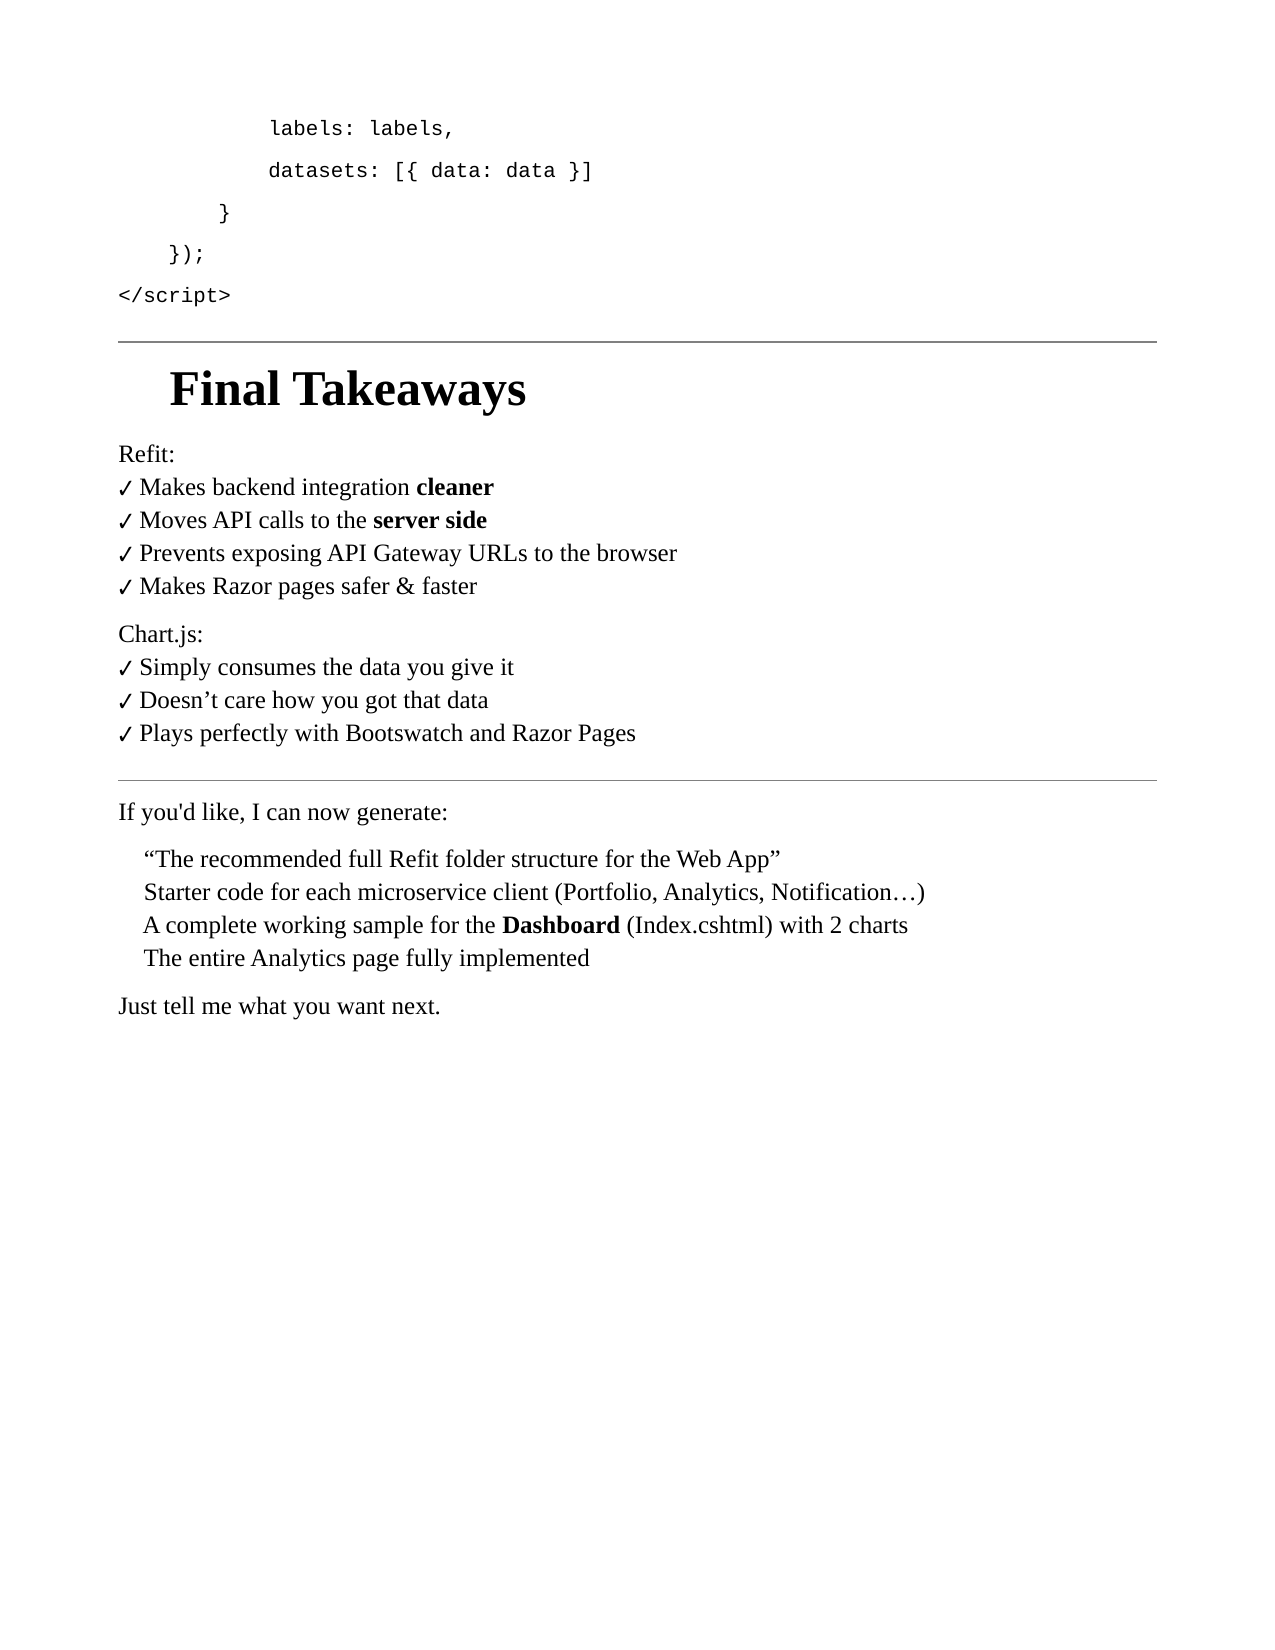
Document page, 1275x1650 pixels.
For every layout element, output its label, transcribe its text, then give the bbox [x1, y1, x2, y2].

text Chart.js: ✔ Simply consumes the data you give it ✔ Doesn’t care how you got that data ✔ Plays perfectly with Bootswatch and Razor Pages [118, 619, 1157, 747]
text 💡 “The recommended full Refit folder structure for the Web App” 💡 Starter code for each microservice client (Portfolio, Analytics, Notification…) 💡 A complete working sample for the Dashboard (Index.cshtml) with 2 charts 💡 The entire Analytics page fully implemented [118, 844, 1157, 972]
text </script> [118, 285, 1157, 309]
text labels: labels, [118, 118, 1157, 142]
text datasets: [{ data: data }] [118, 160, 1157, 183]
subtitle 🏁 Final Takeaways [118, 358, 1157, 416]
text If you'd like, I can now generate: [118, 797, 1157, 826]
text Just tell me what you want next. [118, 991, 1157, 1020]
text }); [118, 243, 1157, 267]
text } [118, 202, 1157, 225]
text Refit: ✔ Makes backend integration cleaner ✔ Moves API calls to the server side ✔ Prevents exposing API Gateway URLs to the browser ✔ Makes Razor pages safer & faster [118, 439, 1157, 600]
